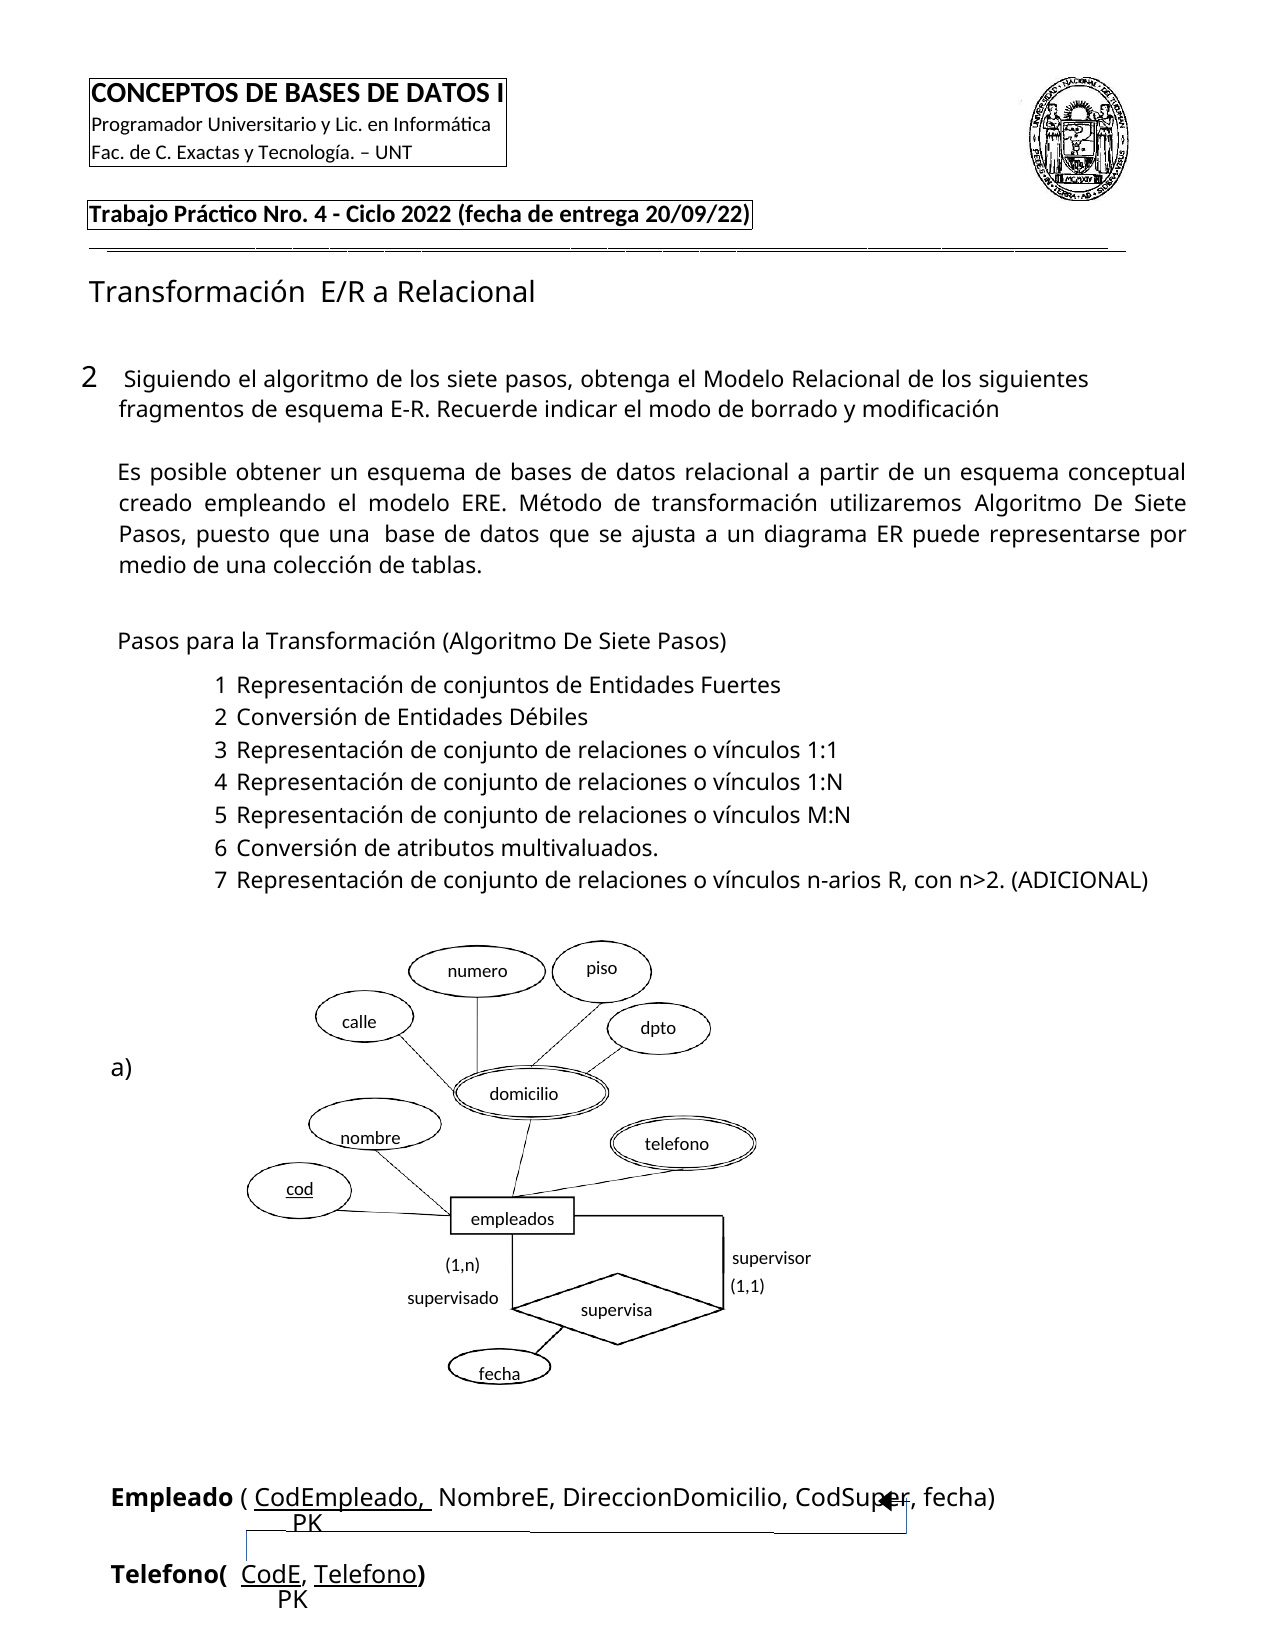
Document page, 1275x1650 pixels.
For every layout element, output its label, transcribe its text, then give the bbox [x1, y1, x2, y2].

text numero [447, 959, 559, 982]
text empleados (1,n) [445, 1184, 556, 1276]
list Representación de conjunto de relaciones o vínculos n-arios R, con n>2. (ADICIONAL) [214, 864, 1198, 896]
text telefono [644, 1132, 1198, 1155]
subtitle Transformación E/R a Relacional [89, 271, 1198, 311]
list Conversión de Entidades Débiles [214, 701, 1198, 732]
text nombre [340, 1126, 401, 1149]
picture [246, 940, 757, 1366]
text dpto [640, 1017, 1198, 1039]
text Es posible obtener un esquema de bases de datos relacional a partir de un esquema conceptual creado empleando el modelo ERE. Método de transformación utilizaremos Algoritmo De Siete Pasos, puesto que una base de datos que se ajusta a un diagrama ER puede representarse por medio de una colección de tablas. [117, 455, 1187, 580]
subtitle Empleado ( CodEmpleado, NombreE, DireccionDomicilio, CodSuper, fecha) [110, 1486, 1198, 1512]
text supervisor (1,1) [730, 1246, 814, 1297]
subtitle Telefono( CodE, Telefono) [110, 1563, 1198, 1588]
text domicilio [489, 1082, 559, 1104]
list Representación de conjunto de relaciones o vínculos 1:N [214, 766, 1198, 798]
text Pasos para la Transformación (Algoritmo De Siete Pasos) [117, 625, 1198, 656]
subtitle a) [110, 1049, 401, 1083]
list Representación de conjunto de relaciones o vínculos M:N [214, 799, 1198, 830]
subtitle PK [110, 1588, 1198, 1614]
list Conversión de atributos multivaluados. [214, 832, 1198, 863]
list Representación de conjunto de relaciones o vínculos 1:1 [214, 734, 1198, 765]
text fecha [199, 1366, 800, 1384]
list Representación de conjuntos de Entidades Fuertes [214, 668, 1198, 700]
text piso [586, 957, 617, 979]
picture [1017, 77, 1129, 201]
text supervisado [407, 1286, 554, 1309]
list Siguiendo el algoritmo de los siete pasos, obtenga el Modelo Relacional de los siguientes fragmentos de esquema E-R. Recuerde indicar el modo de borrado y modificación [81, 358, 1182, 424]
subtitle PK [110, 1512, 1198, 1537]
text supervisa [581, 1298, 653, 1321]
text cod [69, 1177, 314, 1200]
text calle [342, 1011, 401, 1034]
